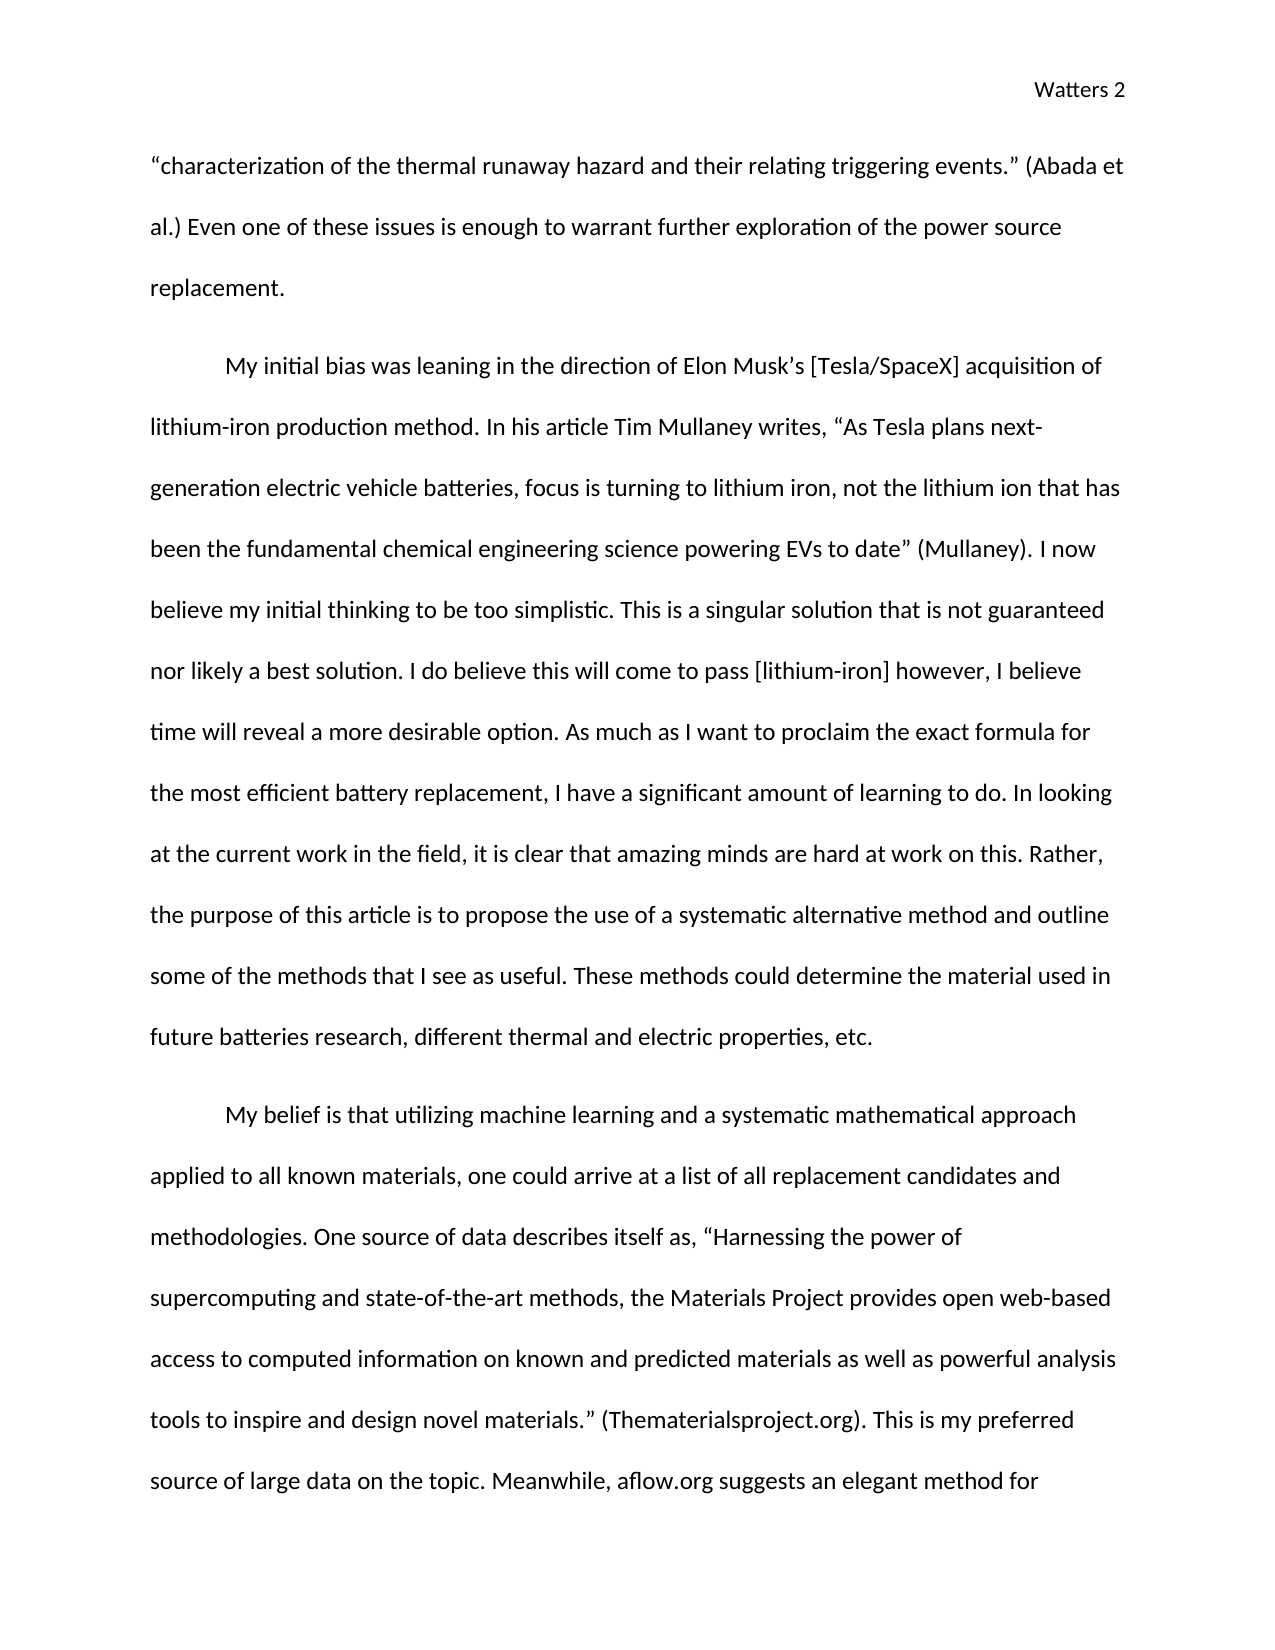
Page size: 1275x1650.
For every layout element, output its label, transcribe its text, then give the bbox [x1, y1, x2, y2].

text My belief is that utilizing machine learning and a systematic mathematical approach applied to all known materials, one could arrive at a list of all replacement candidates and methodologies. One source of data describes itself as, “Harnessing the power of supercomputing and state-of-the-art methods, the Materials Project provides open web-based access to computed information on known and predicted materials as well as powerful analysis tools to inspire and design novel materials.” (Thematerialsproject.org). This is my preferred source of large data on the topic. Meanwhile, aflow.org suggests an elegant method for [150, 1099, 1125, 1496]
text My initial bias was leaning in the direction of Elon Musk’s [Tesla/SpaceX] acquisition of lithium-iron production method. In his article Tim Mullaney writes, “As Tesla plans next-generation electric vehicle batteries, focus is turning to lithium iron, not the lithium ion that has been the fundamental chemical engineering science powering EVs to date” (Mullaney). I now believe my initial thinking to be too simplistic. This is a singular solution that is not guaranteed nor likely a best solution. I do believe this will come to pass [lithium-iron] however, I believe time will reveal a more desirable option. As much as I want to proclaim the exact formula for the most efficient battery replacement, I have a significant amount of learning to do. In looking at the current work in the field, it is clear that amazing minds are hard at work on this. Rather, the purpose of this article is to propose the use of a systematic alternative method and outline some of the methods that I see as useful. These methods could determine the material used in future batteries research, different thermal and electric properties, etc. [150, 350, 1125, 1052]
text “characterization of the thermal runaway hazard and their relating triggering events.” (Abada et al.) Even one of these issues is enough to warrant further exploration of the power source replacement. [150, 150, 1125, 303]
